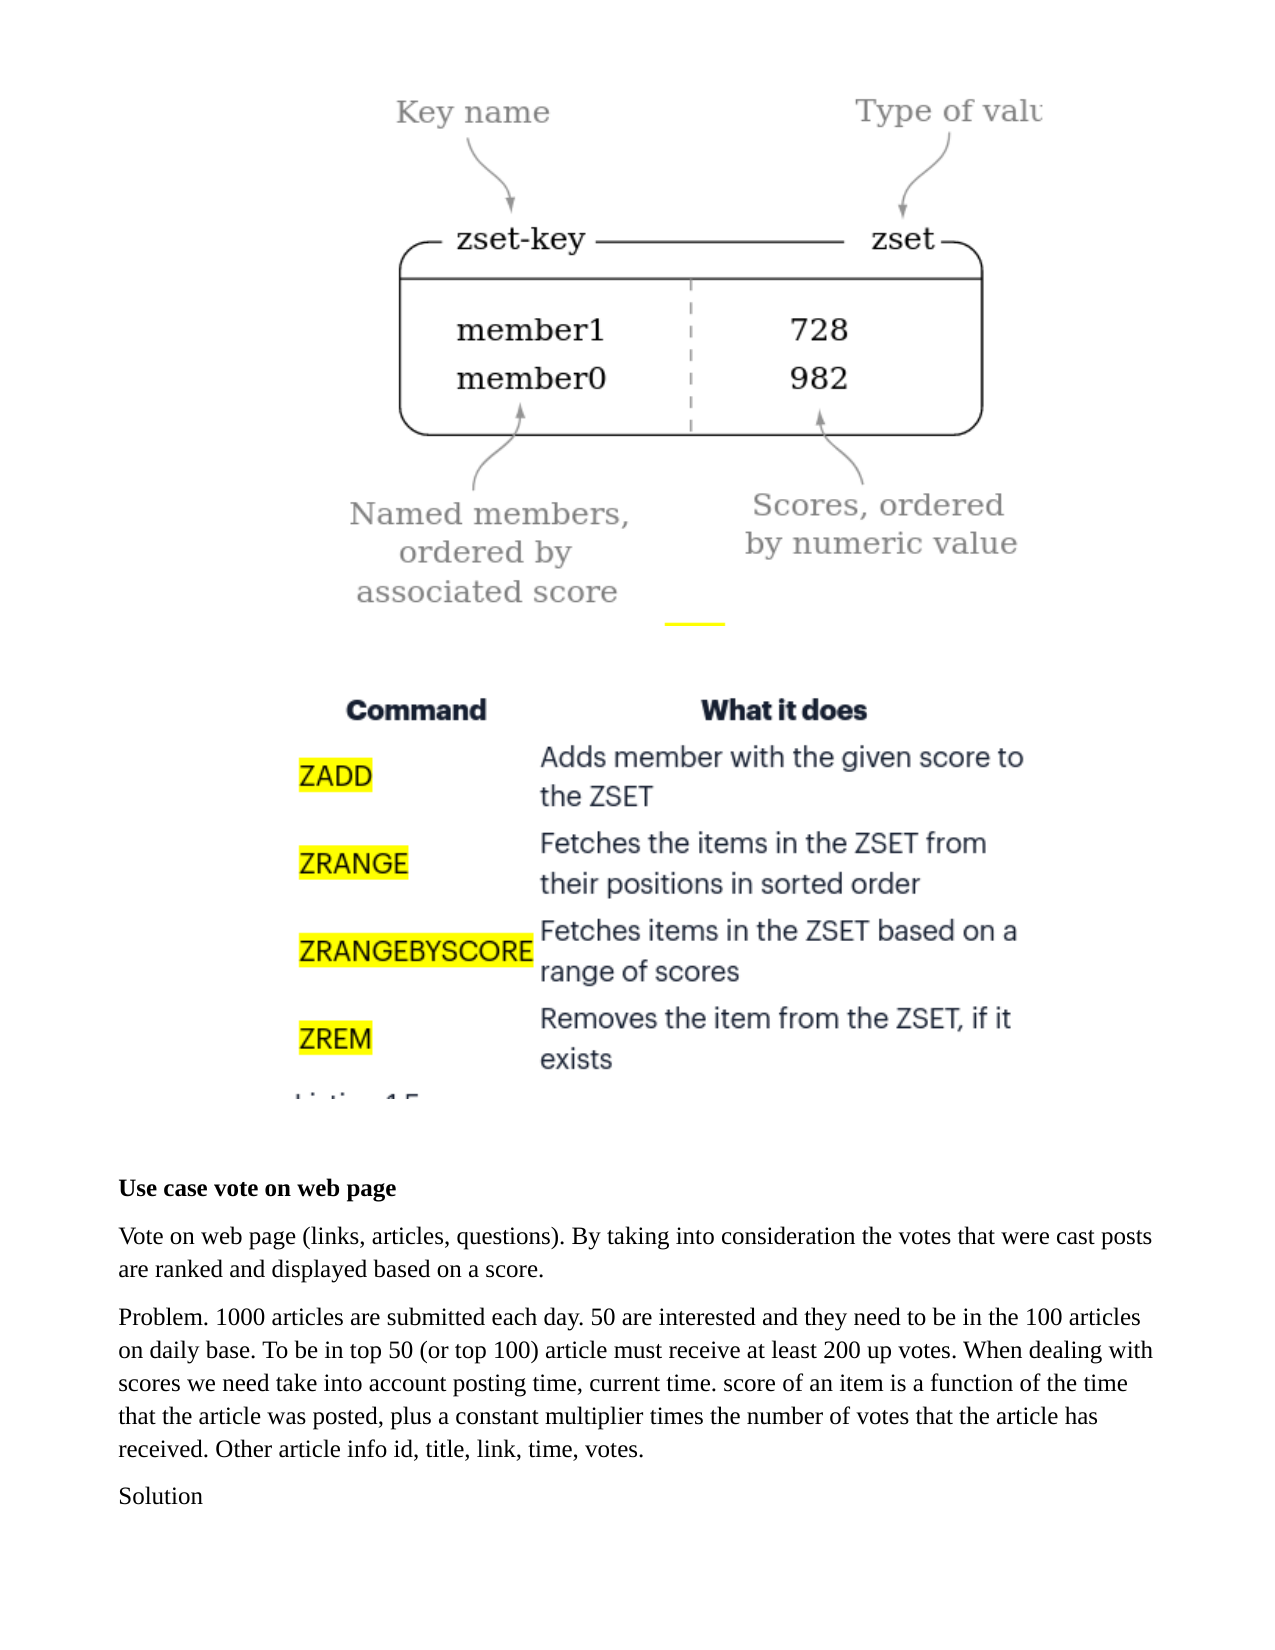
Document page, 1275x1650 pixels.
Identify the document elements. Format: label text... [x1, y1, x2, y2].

text Solution [118, 1481, 1157, 1510]
text Problem. 1000 articles are submitted each day. 50 are interested and they need to be in the 100 articles on daily base. To be in top 50 (or top 100) article must receive at least 200 up votes. When dealing with scores we need take into account posting time, current time. score of an item is a function of the time that the article was posted, plus a constant multiplier times the number of votes that the article has received. Other article info id, title, link, time, votes. [118, 1302, 1157, 1463]
text Use case vote on web page [118, 1173, 1157, 1202]
text Vote on web page (links, articles, questions). By taking into consideration the votes that were cast posts are ranked and displayed based on a score. [118, 1221, 1157, 1283]
picture [339, 67, 1069, 626]
picture [257, 686, 1050, 1099]
